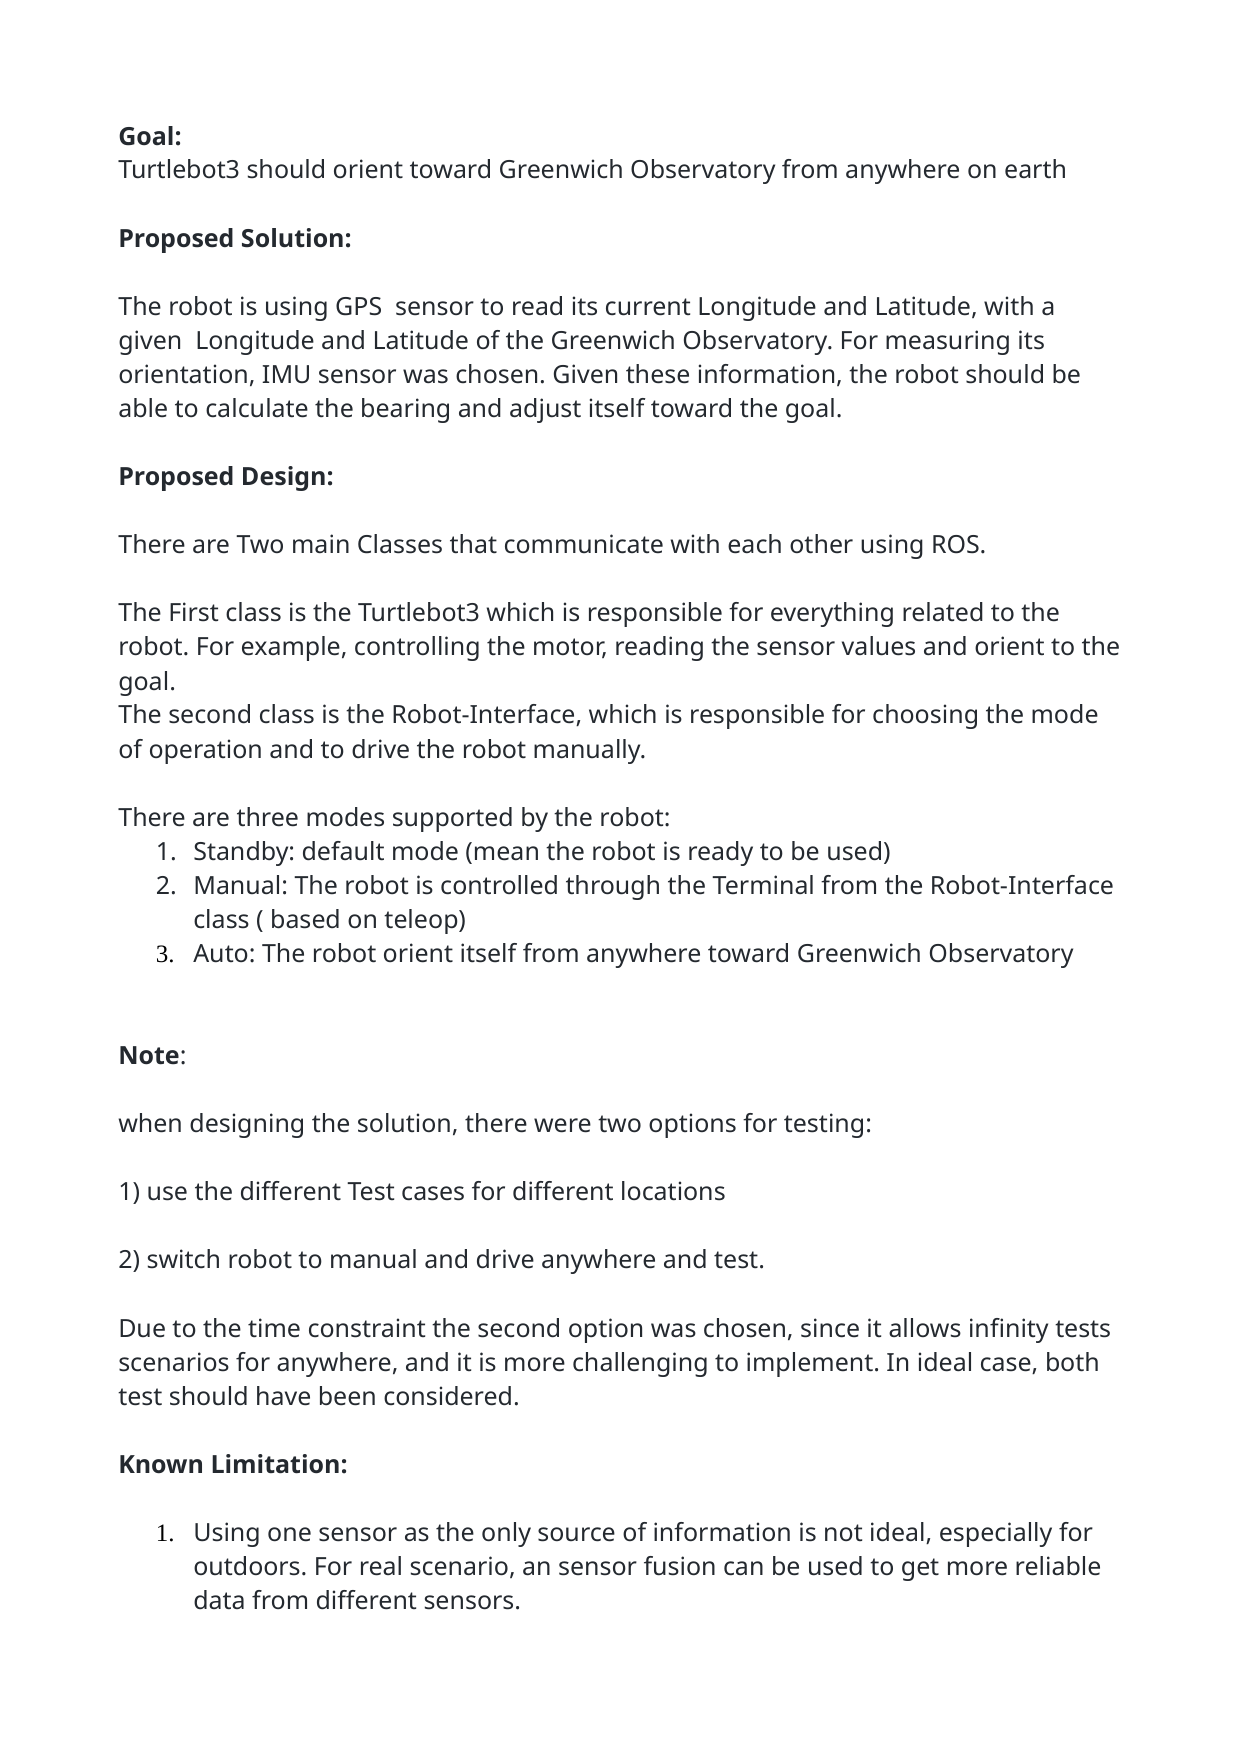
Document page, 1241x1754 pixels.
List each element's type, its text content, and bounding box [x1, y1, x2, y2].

text Proposed Design: [118, 459, 1122, 493]
text Note: [118, 1038, 1122, 1072]
text The second class is the Robot-Interface, which is responsible for choosing the mode of operation and to drive the robot manually. [118, 697, 1122, 765]
text There are three modes supported by the robot: [118, 799, 1122, 833]
text Turtlebot3 should orient toward Greenwich Observatory from anywhere on earth [118, 152, 1122, 186]
text There are Two main Classes that communicate with each other using ROS. [118, 527, 1122, 561]
text The robot is using GPS sensor to read its current Longitude and Latitude, with a given Longitude and Latitude of the Greenwich Observatory. For measuring its orientation, IMU sensor was chosen. Given these information, the robot should be able to calculate the bearing and adjust itself toward the goal. [118, 288, 1122, 425]
text 2) switch robot to manual and drive anywhere and test. [118, 1242, 1122, 1276]
list Standby: default mode (mean the robot is ready to be used) [156, 833, 1122, 867]
text Known Limitation: [118, 1447, 1122, 1481]
list Manual: The robot is controlled through the Terminal from the Robot-Interface class ( based on teleop) [156, 867, 1122, 936]
text Proposed Solution: [118, 220, 1122, 254]
text Goal: [118, 118, 1122, 152]
list Using one sensor as the only source of information is not ideal, especially for outdoors. For real scenario, an sensor fusion can be used to get more reliable data from different sensors. [156, 1515, 1122, 1617]
text 1) use the different Test cases for different locations [118, 1174, 1122, 1208]
text The First class is the Turtlebot3 which is responsible for everything related to the robot. For example, controlling the motor, reading the sensor values and orient to the goal. [118, 595, 1122, 697]
text Due to the time constraint the second option was chosen, since it allows infinity tests scenarios for anywhere, and it is more challenging to implement. In ideal case, both test should have been considered. [118, 1310, 1122, 1412]
list Auto: The robot orient itself from anywhere toward Greenwich Observatory [156, 936, 1122, 970]
text when designing the solution, there were two options for testing: [118, 1106, 1122, 1140]
